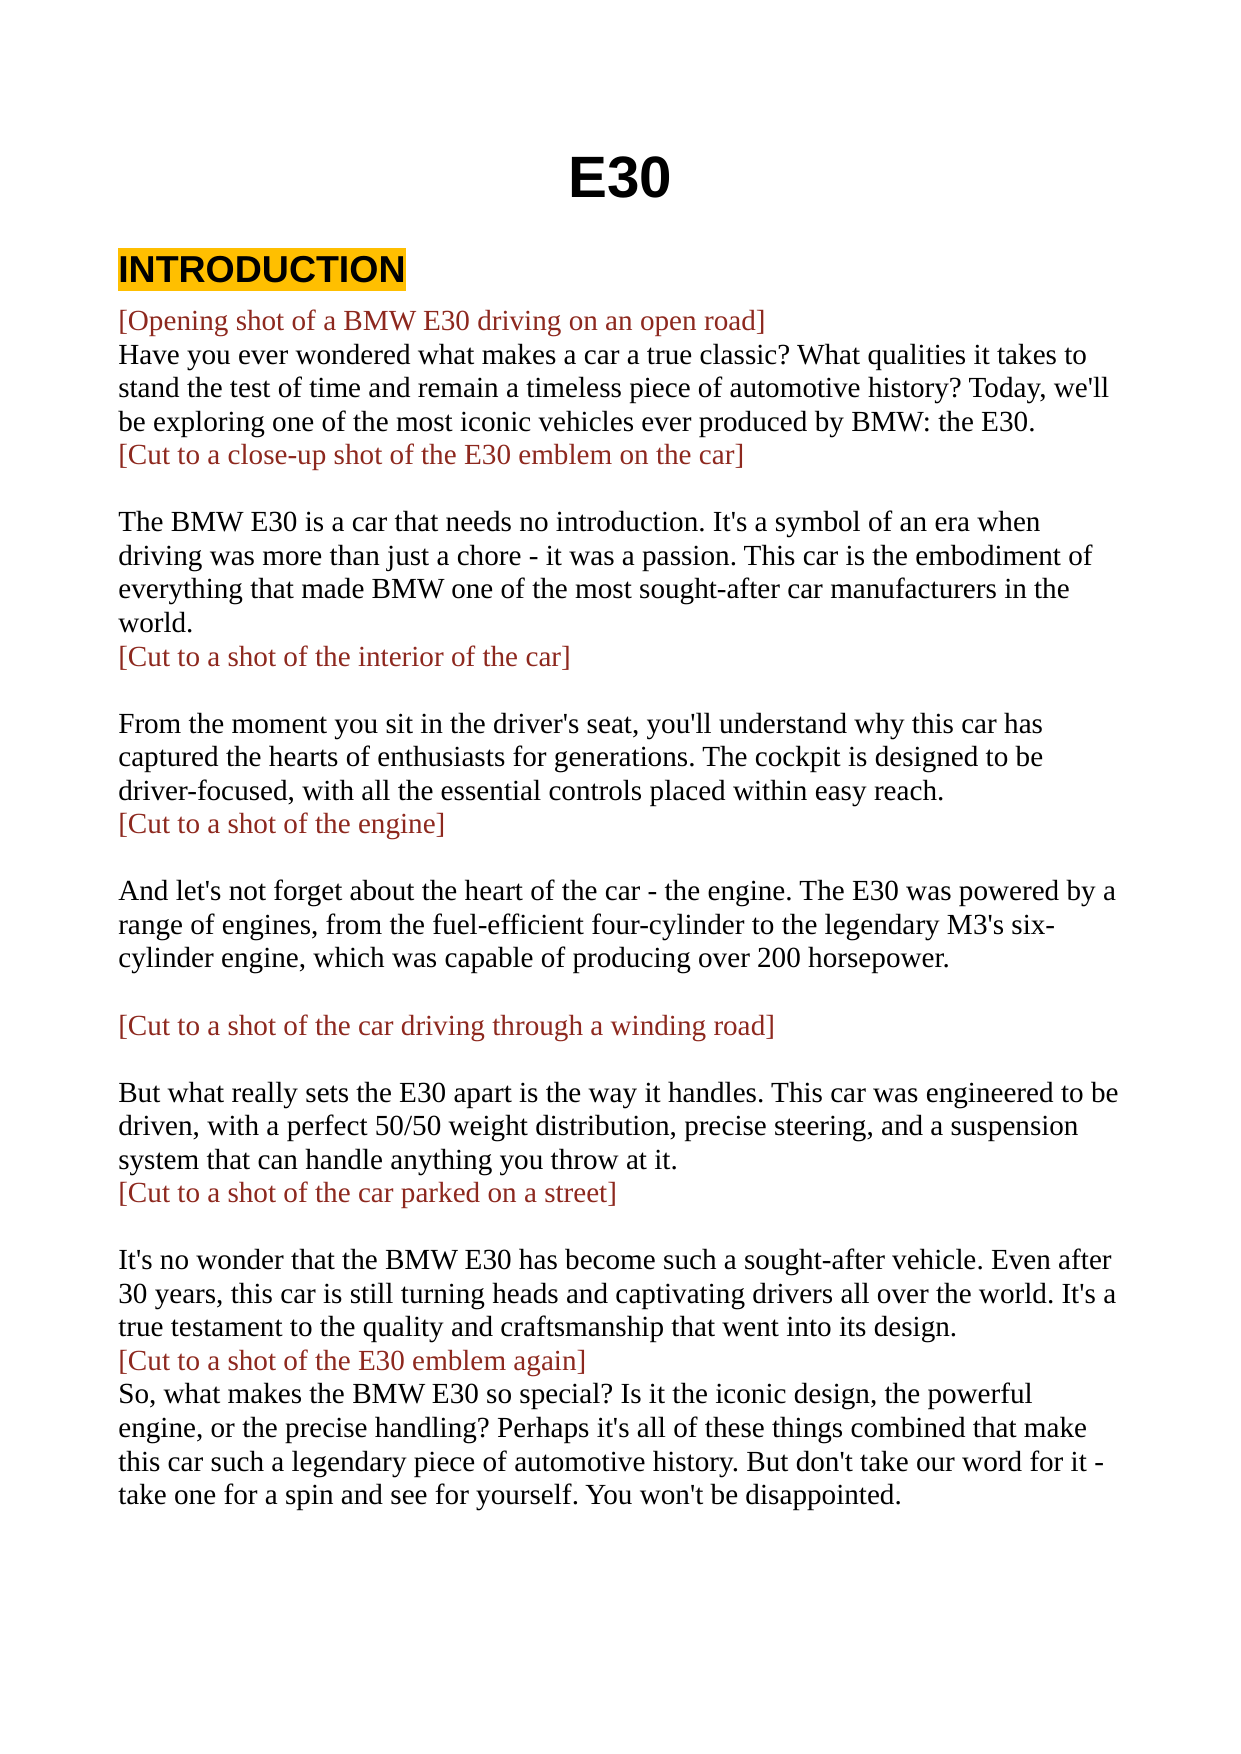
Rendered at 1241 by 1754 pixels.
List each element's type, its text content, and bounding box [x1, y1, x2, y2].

text [Cut to a shot of the engine] [118, 806, 1122, 840]
text [Cut to a close-up shot of the E30 emblem on the car] [118, 437, 1122, 471]
text [Opening shot of a BMW E30 driving on an open road] [118, 303, 1122, 337]
text From the moment you sit in the driver's seat, you'll understand why this car has captured the hearts of enthusiasts for generations. The cockpit is designed to be driver-focused, with all the essential controls placed within easy reach. [118, 706, 1122, 806]
text But what really sets the E30 apart is the way it handles. This car was engineered to be driven, with a perfect 50/50 weight distribution, precise steering, and a suspension system that can handle anything you throw at it. [118, 1075, 1122, 1175]
title E30 [118, 143, 1122, 210]
text [Cut to a shot of the interior of the car] [118, 639, 1122, 672]
text So, what makes the BMW E30 so special? Is it the iconic design, the powerful engine, or the precise handling? Perhaps it's all of these things combined that make this car such a legendary piece of automotive history. But don't take our word for it - take one for a spin and see for yourself. You won't be disappointed. [118, 1377, 1122, 1511]
text [Cut to a shot of the E30 emblem again] [118, 1343, 1122, 1377]
text The BMW E30 is a car that needs no introduction. It's a symbol of an era when driving was more than just a chore - it was a passion. This car is the embodiment of everything that made BMW one of the most sought-after car manufacturers in the world. [118, 504, 1122, 639]
text [Cut to a shot of the car driving through a winding road] [118, 1008, 1122, 1041]
text And let's not forget about the heart of the car - the engine. The E30 was powered by a range of engines, from the fuel-efficient four-cylinder to the legendary M3's six-cylinder engine, which was capable of producing over 200 horsepower. [118, 873, 1122, 974]
text It's no wonder that the BMW E30 has become such a sought-after vehicle. Even after 30 years, this car is still turning heads and captivating drivers all over the world. It's a true testament to the quality and craftsmanship that went into its design. [118, 1242, 1122, 1343]
subtitle INTRODUCTION [118, 248, 1122, 291]
text [Cut to a shot of the car parked on a street] [118, 1175, 1122, 1209]
text Have you ever wondered what makes a car a true classic? What qualities it takes to stand the test of time and remain a timeless piece of automotive history? Today, we'll be exploring one of the most iconic vehicles ever produced by BMW: the E30. [118, 337, 1122, 437]
